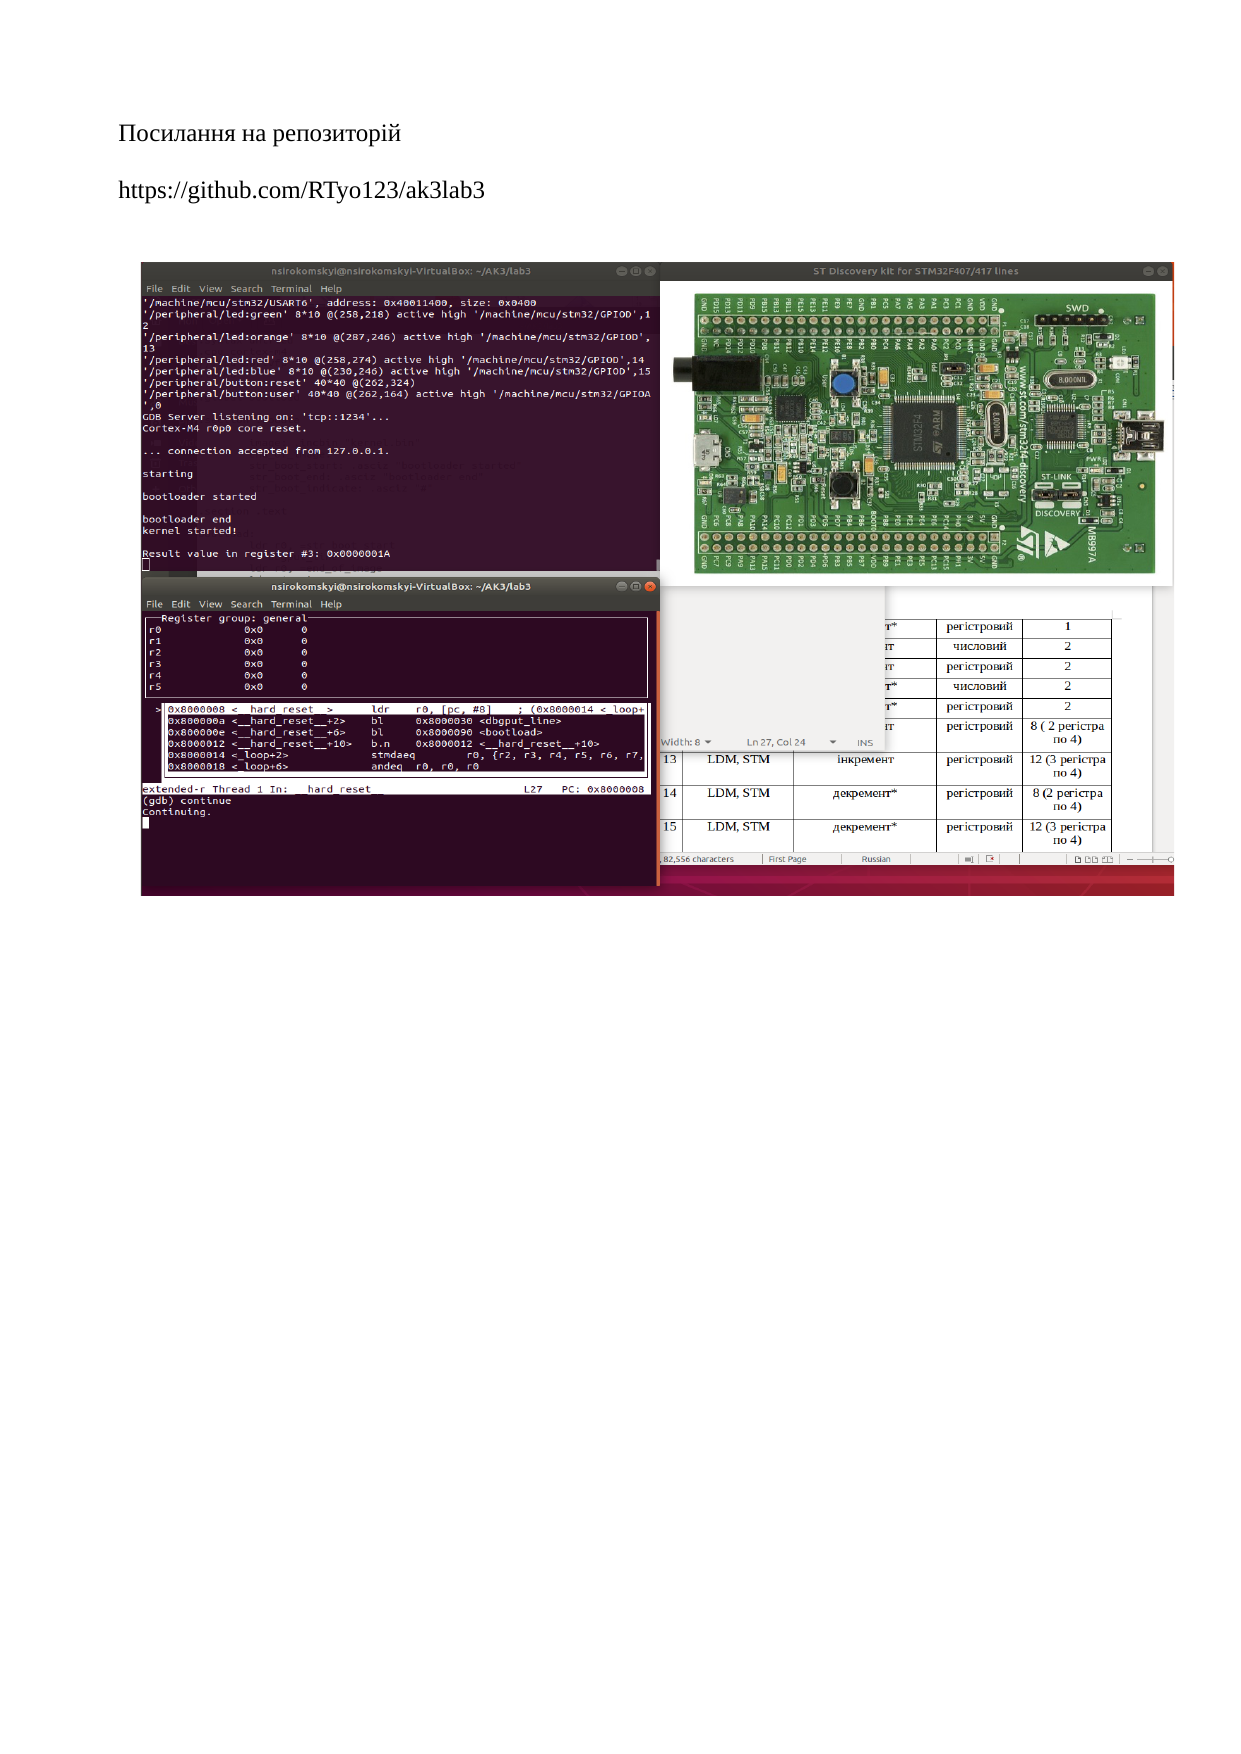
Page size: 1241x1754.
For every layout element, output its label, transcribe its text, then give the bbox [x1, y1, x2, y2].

picture [140, 262, 1175, 896]
text https://github.com/RTyo123/ak3lab3 [118, 176, 1122, 204]
text Посилання на репозиторій [118, 118, 1122, 147]
